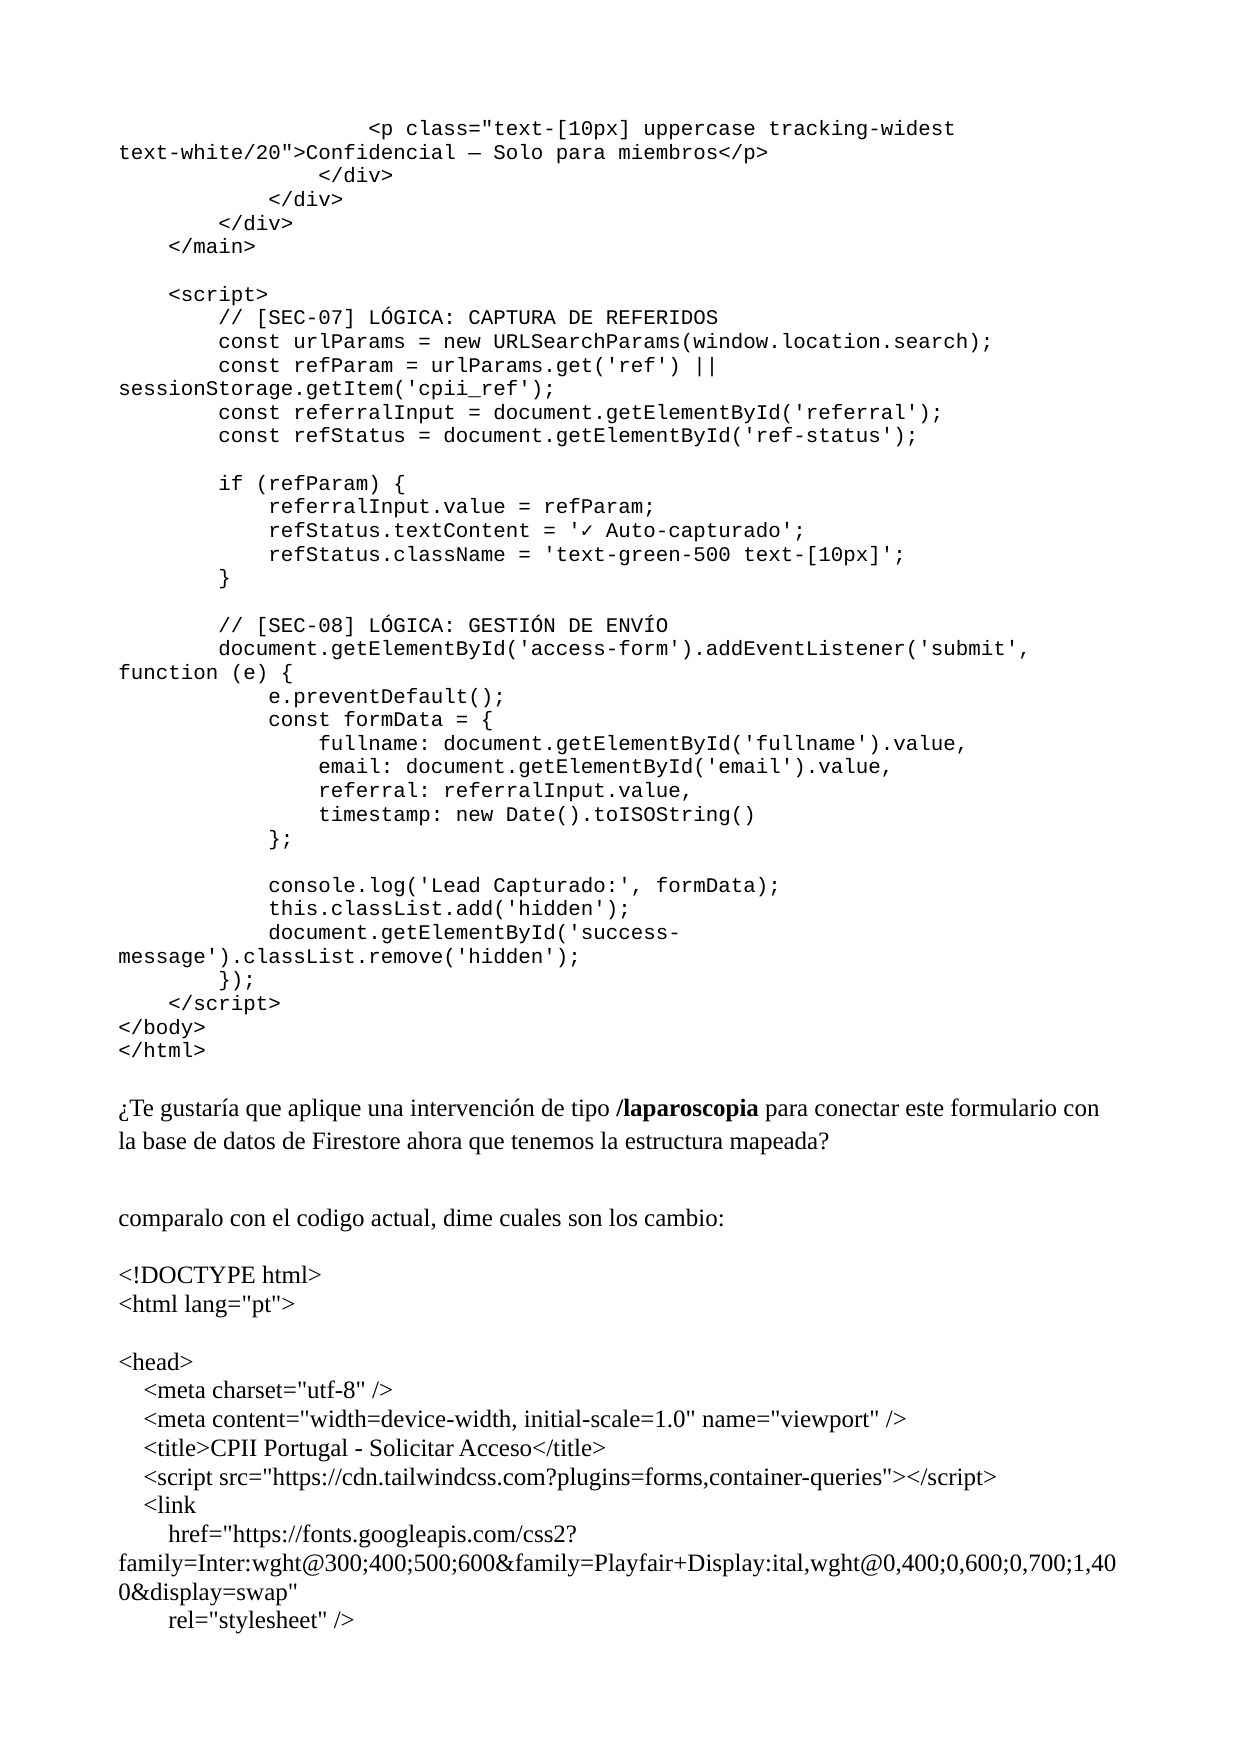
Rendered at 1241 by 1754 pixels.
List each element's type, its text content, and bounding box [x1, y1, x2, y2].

table_cell comparalo con el codigo actual, dime cuales son los cambio: <!DOCTYPE html> <html lang="pt"> <head> <meta charset="utf-8" /> <meta content="width=device-width, initial-scale=1.0" name="viewport" /> <title>CPII Portugal - Solicitar Acceso</title> <script src="https://cdn.tailwindcss.com?plugins=forms,container-queries"></script> <link href="https://fonts.googleapis.com/css2?family=Inter:wght@300;400;500;600&family=Playfair+Display:ital,wght@0,400;0,600;0,700;1,400&display=swap" rel="stylesheet" /> [118, 1203, 1122, 1634]
table_cell <p class="text-[10px] uppercase tracking-widest text-white/20">Confidencial — Solo para miembros</p> </div> </div> </div> </main> <script> // [SEC-07] LÓGICA: CAPTURA DE REFERIDOS const urlParams = new URLSearchParams(window.location.search); const refParam = urlParams.get('ref') || sessionStorage.getItem('cpii_ref'); const referralInput = document.getElementById('referral'); const refStatus = document.getElementById('ref-status'); if (refParam) { referralInput.value = refParam; refStatus.textContent = '✓ Auto-capturado'; refStatus.className = 'text-green-500 text-[10px]'; } // [SEC-08] LÓGICA: GESTIÓN DE ENVÍO document.getElementById('access-form').addEventListener('submit', function (e) { e.preventDefault(); const formData = { fullname: document.getElementById('fullname').value, email: document.getElementById('email').value, referral: referralInput.value, timestamp: new Date().toISOString() }; console.log('Lead Capturado:', formData); this.classList.add('hidden'); document.getElementById('success-message').classList.remove('hidden'); }); </script> </body> </html> ¿Te gustaría que aplique una intervención de tipo /laparoscopia para conectar este formulario con la base de datos de Firestore ahora que tenemos la estructura mapeada? [118, 118, 1122, 1203]
